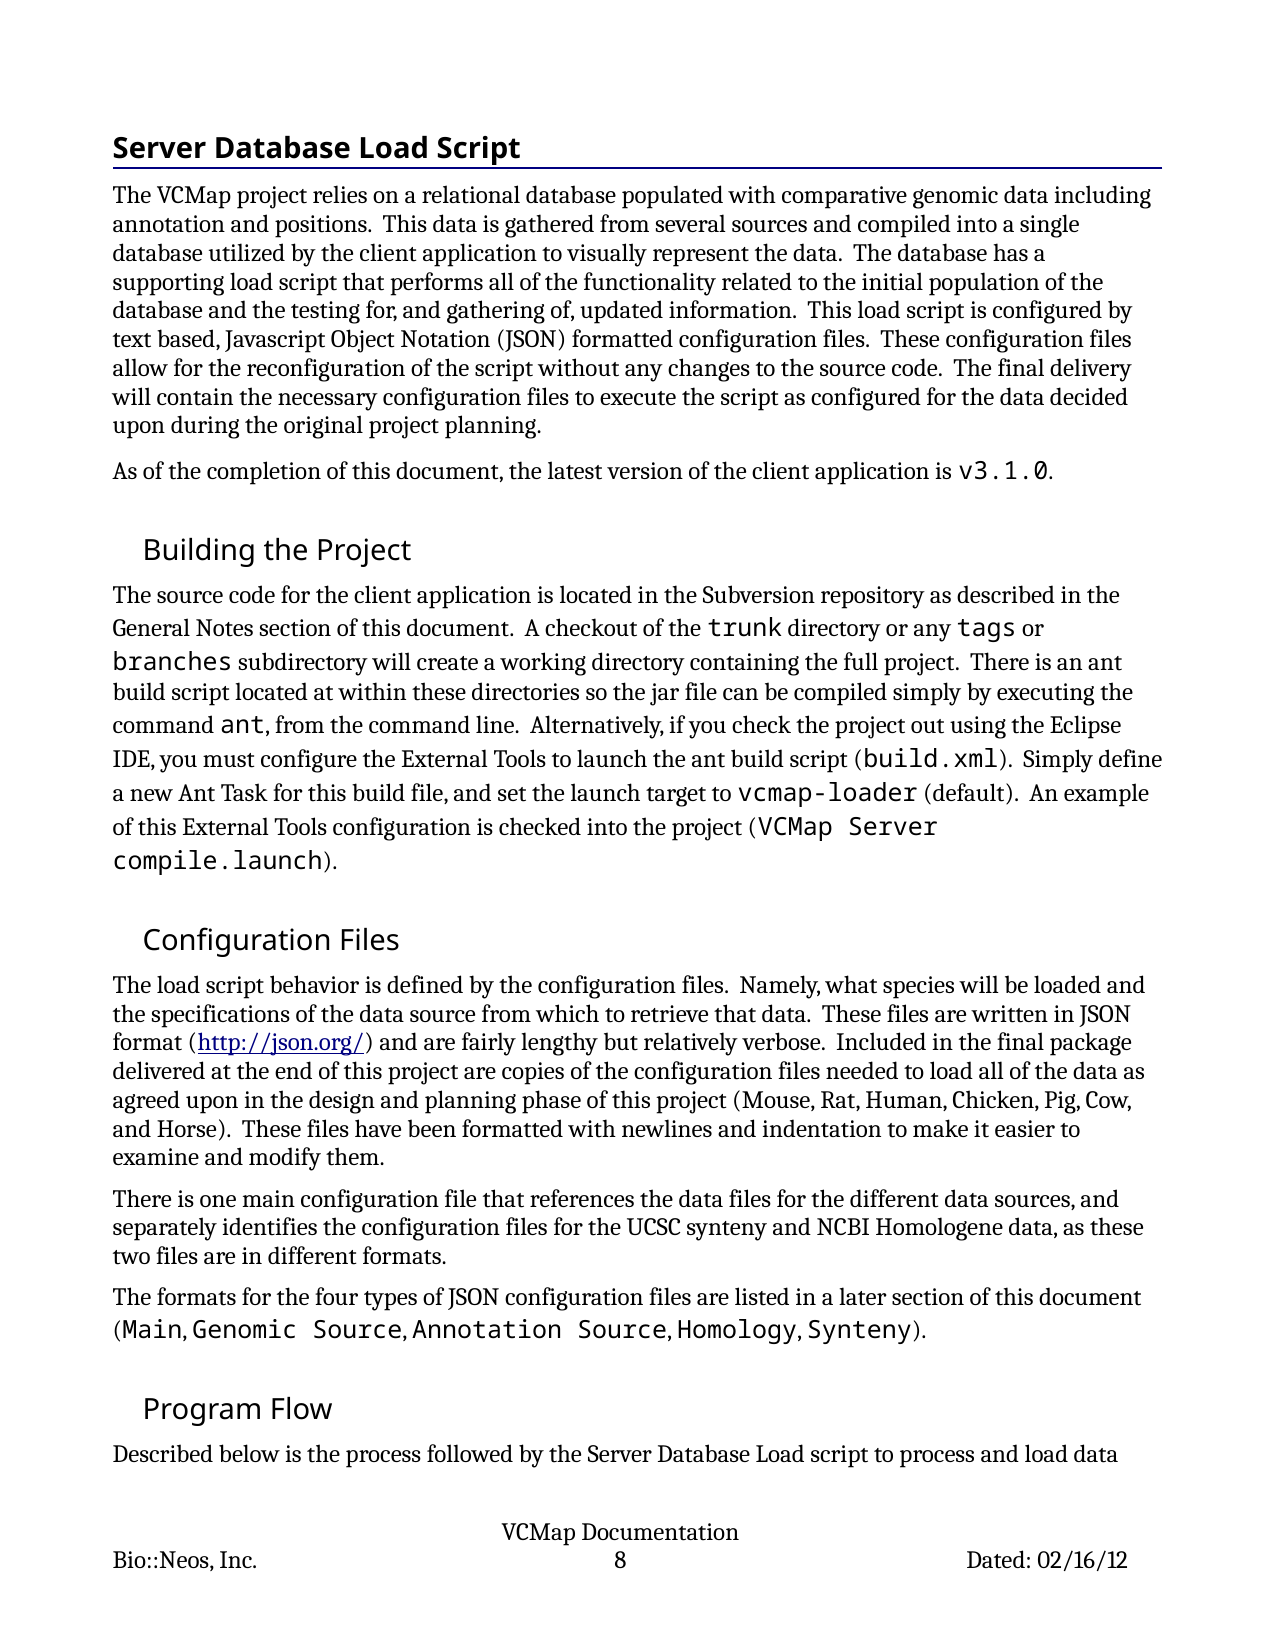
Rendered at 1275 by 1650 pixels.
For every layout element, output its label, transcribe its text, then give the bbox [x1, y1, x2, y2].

subtitle Building the Project [142, 529, 1162, 569]
text The source code for the client application is located in the Subversion repository as described in the General Notes section of this document. A checkout of the trunk directory or any tags or branches subdirectory will create a working directory containing the full project. There is an ant build script located at within these directories so the jar file can be compiled simply by executing the command ant, from the command line. Alternatively, if you check the project out using the Eclipse IDE, you must configure the External Tools to launch the ant build script (build.xml). Simply define a new Ant Task for this build file, and set the launch target to vcmap-loader (default). An example of this External Tools configuration is checked into the project (VCMap Server compile.launch). [112, 581, 1162, 877]
subtitle Configuration Files [142, 919, 1162, 959]
text As of the completion of this document, the latest version of the client application is v3.1.0. [112, 452, 1162, 487]
subtitle Server Database Load Script [112, 127, 1162, 169]
text The VCMap project relies on a relational database populated with comparative genomic data including annotation and positions. This data is gathered from several sources and compiled into a single database utilized by the client application to visually represent the data. The database has a supporting load script that performs all of the functionality related to the initial population of the database and the testing for, and gathering of, updated information. This load script is configured by text based, Javascript Object Notation (JSON) formatted configuration files. These configuration files allow for the reconfiguration of the script without any changes to the source code. The final delivery will contain the necessary configuration files to execute the script as configured for the data decided upon during the original project planning. [112, 181, 1162, 440]
text The load script behavior is defined by the configuration files. Namely, what species will be loaded and the specifications of the data source from which to retrieve that data. These files are written in JSON format (http://json.org/) and are fairly lengthy but relatively verbose. Included in the final package delivered at the end of this project are copies of the configuration files needed to load all of the data as agreed upon in the design and planning phase of this project (Mouse, Rat, Human, Chicken, Pig, Cow, and Horse). These files have been formatted with newlines and indentation to make it easier to examine and modify them. [112, 971, 1162, 1172]
text Described below is the process followed by the Server Database Load script to process and load data [112, 1440, 1162, 1469]
subtitle Program Flow [142, 1389, 1162, 1428]
text The formats for the four types of JSON configuration files are listed in a later section of this document (Main, Genomic Source, Annotation Source, Homology, Synteny). [112, 1283, 1162, 1346]
text There is one main configuration file that references the data files for the different data sources, and separately identifies the configuration files for the UCSC synteny and NCBI Homologene data, as these two files are in different formats. [112, 1184, 1162, 1271]
